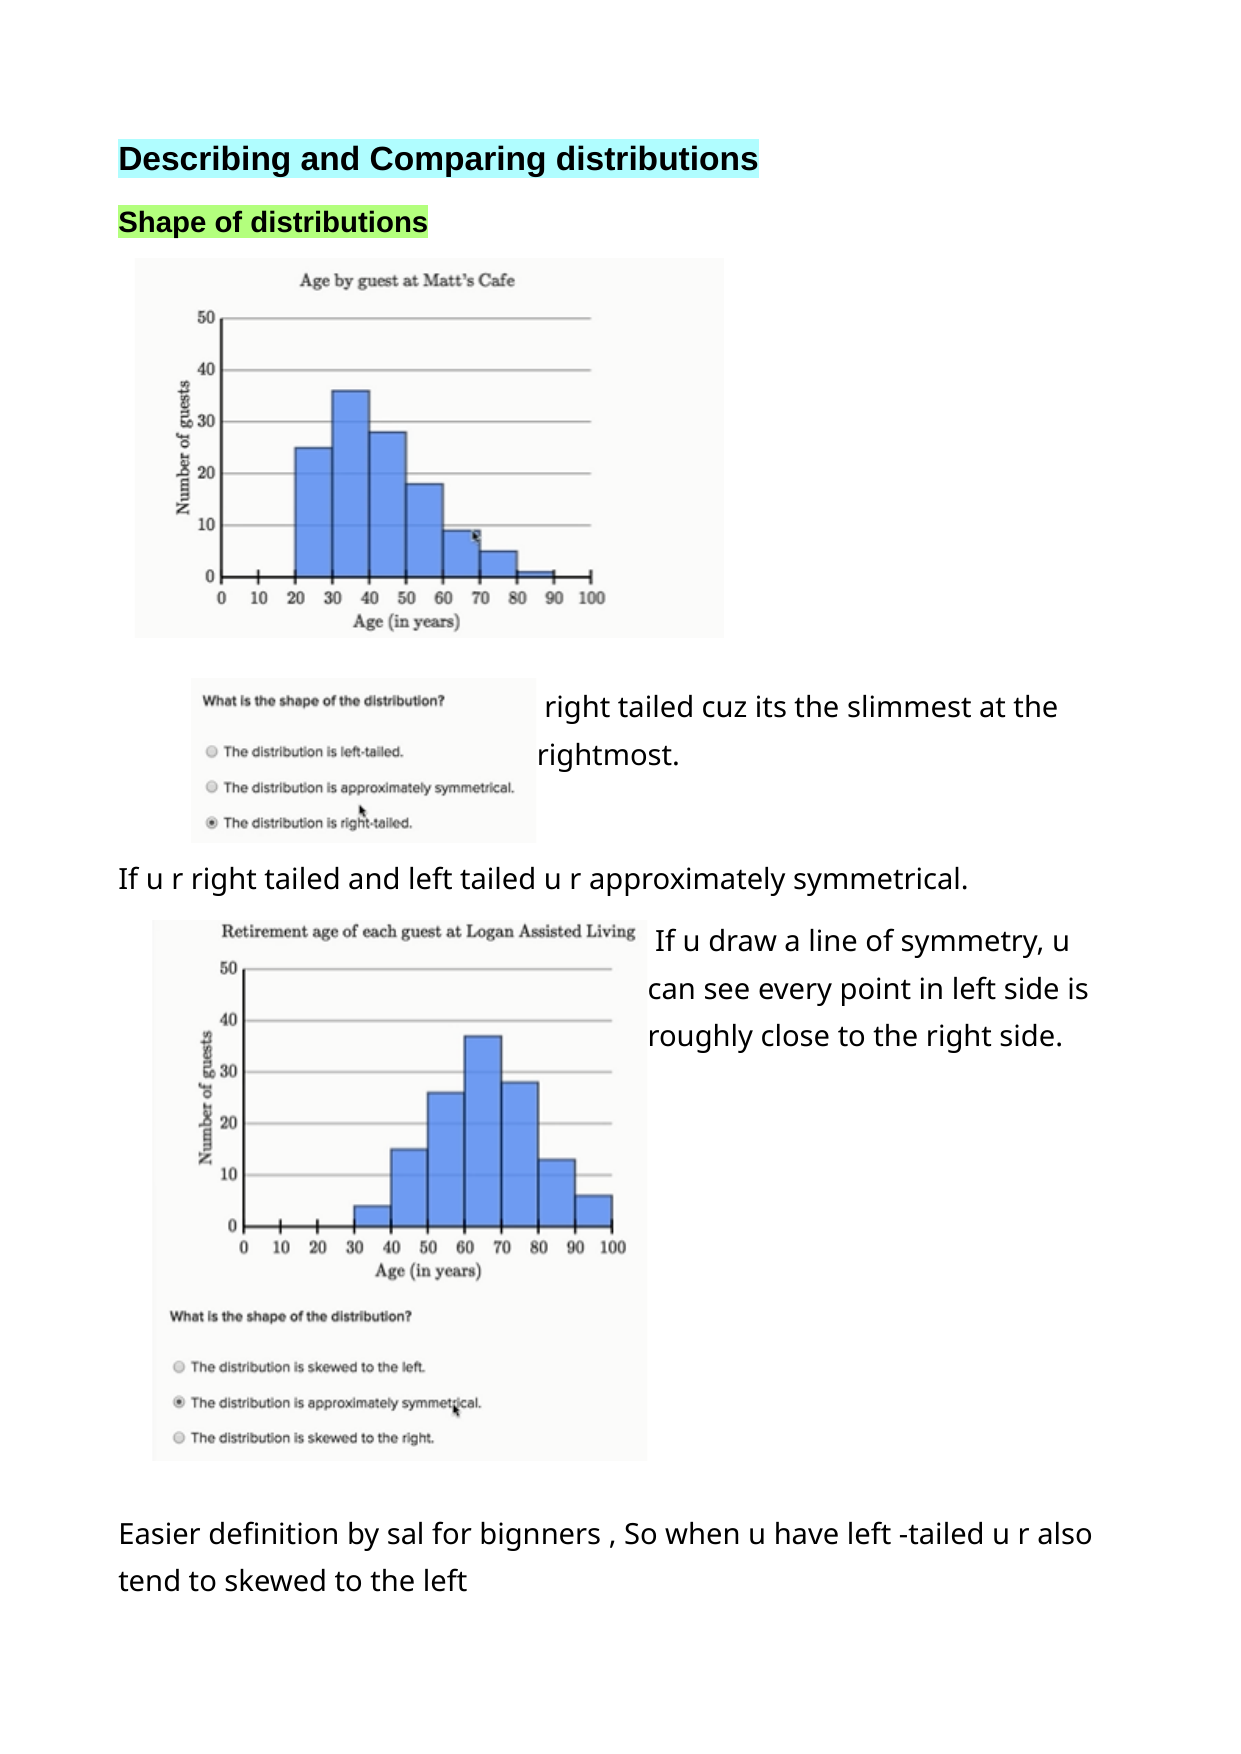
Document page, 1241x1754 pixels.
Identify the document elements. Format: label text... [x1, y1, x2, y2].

text [118, 686, 191, 773]
picture [134, 258, 724, 638]
picture [152, 920, 648, 1461]
text If u r right tailed and left tailed u r approximately symmetrical. [118, 858, 1122, 898]
subtitle Describing and Comparing distributions [759, 139, 1122, 178]
picture [191, 678, 537, 843]
subtitle Shape of distributions [428, 205, 1122, 238]
text If u draw a line of symmetry, u can see every point in left side is roughly close to the right side. [648, 920, 1122, 1055]
text Easier definition by sal for bignners , So when u have left -tailed u r also tend to skewed to the left [118, 1513, 1122, 1600]
text [118, 920, 152, 1055]
text right tailed cuz its the slimmest at the rightmost. [537, 686, 1122, 773]
